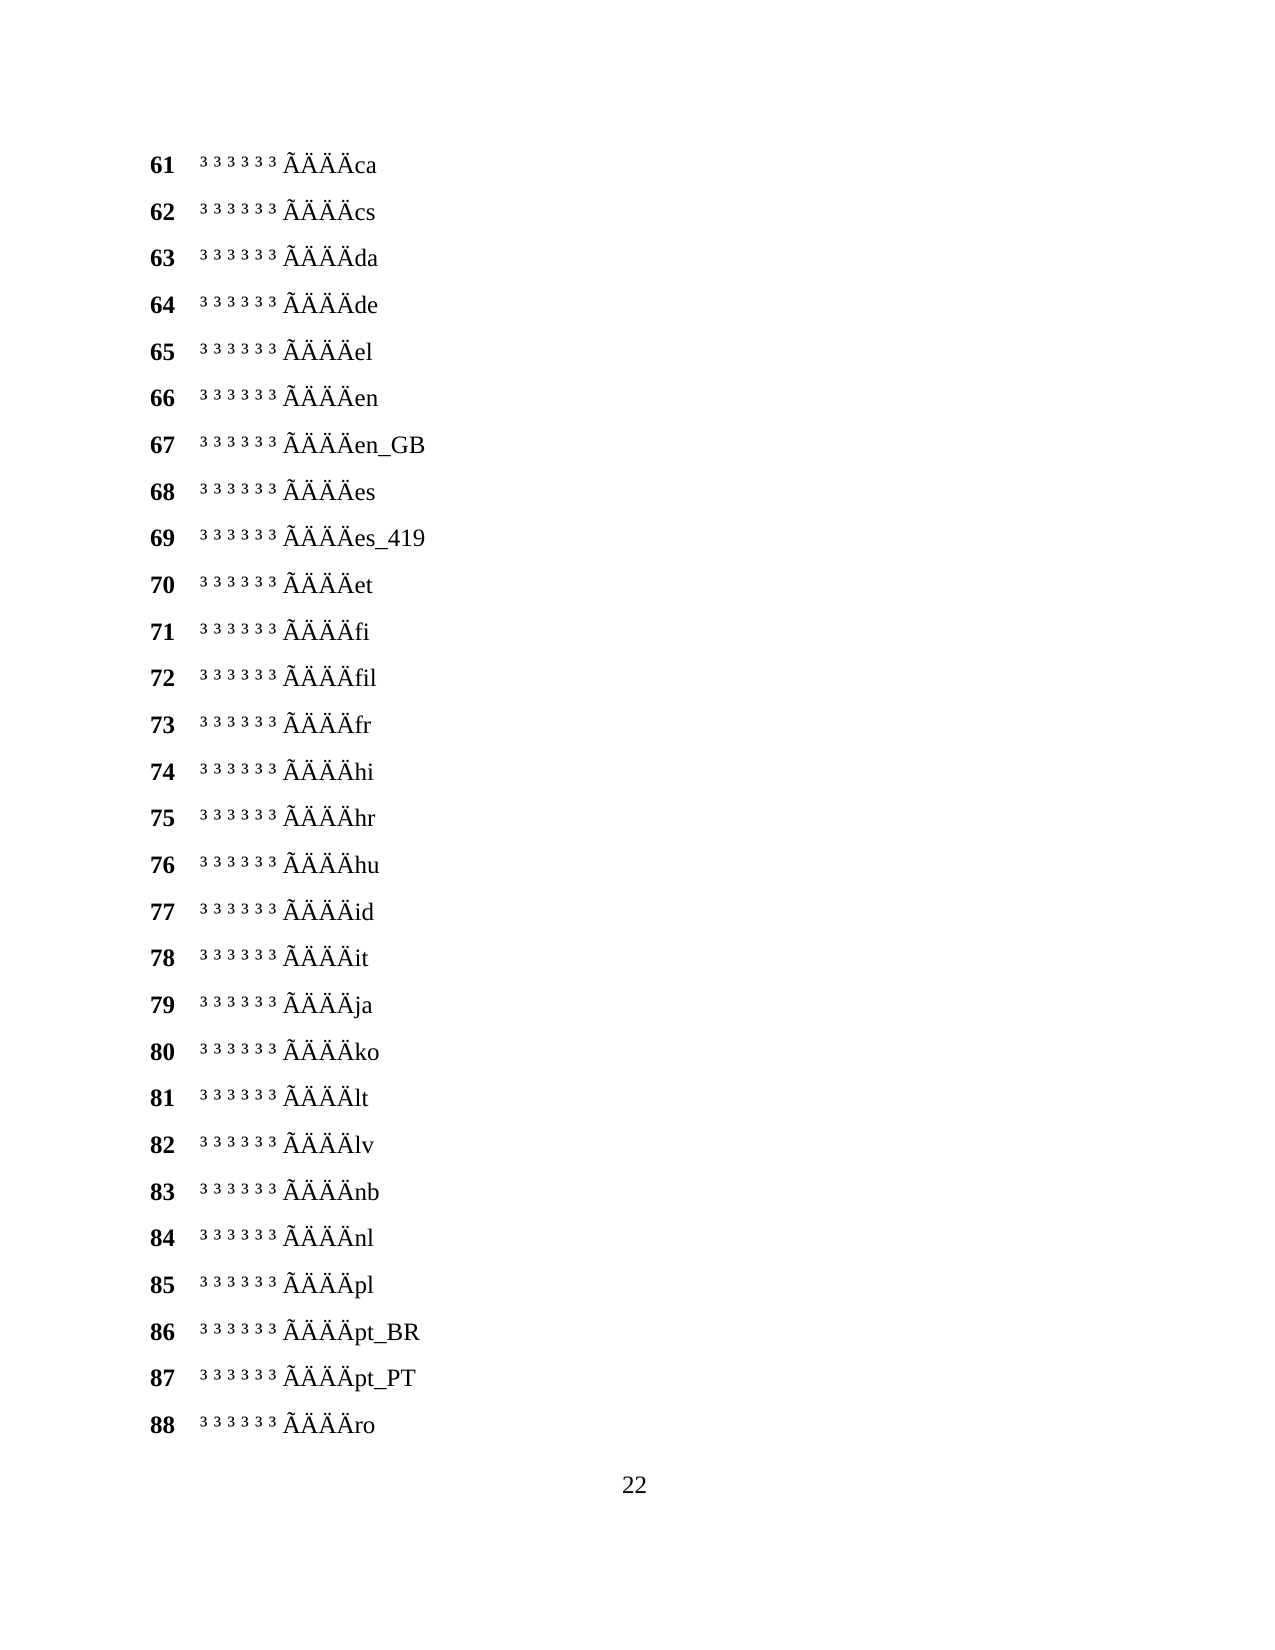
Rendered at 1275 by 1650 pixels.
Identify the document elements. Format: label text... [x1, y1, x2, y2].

text 87 ³ ³ ³ ³ ³ ³ ÃÄÄÄpt_PT [150, 1363, 1125, 1392]
text 66 ³ ³ ³ ³ ³ ³ ÃÄÄÄen [150, 383, 1125, 412]
text 81 ³ ³ ³ ³ ³ ³ ÃÄÄÄlt [150, 1083, 1125, 1112]
text 67 ³ ³ ³ ³ ³ ³ ÃÄÄÄen_GB [150, 430, 1125, 459]
text 68 ³ ³ ³ ³ ³ ³ ÃÄÄÄes [150, 477, 1125, 505]
text 63 ³ ³ ³ ³ ³ ³ ÃÄÄÄda [150, 243, 1125, 272]
text 82 ³ ³ ³ ³ ³ ³ ÃÄÄÄlv [150, 1130, 1125, 1159]
text 73 ³ ³ ³ ³ ³ ³ ÃÄÄÄfr [150, 710, 1125, 739]
text 65 ³ ³ ³ ³ ³ ³ ÃÄÄÄel [150, 337, 1125, 365]
text 77 ³ ³ ³ ³ ³ ³ ÃÄÄÄid [150, 897, 1125, 925]
text 74 ³ ³ ³ ³ ³ ³ ÃÄÄÄhi [150, 757, 1125, 785]
text 86 ³ ³ ³ ³ ³ ³ ÃÄÄÄpt_BR [150, 1317, 1125, 1345]
text 71 ³ ³ ³ ³ ³ ³ ÃÄÄÄfi [150, 617, 1125, 645]
text 84 ³ ³ ³ ³ ³ ³ ÃÄÄÄnl [150, 1223, 1125, 1252]
text 80 ³ ³ ³ ³ ³ ³ ÃÄÄÄko [150, 1037, 1125, 1065]
text 83 ³ ³ ³ ³ ³ ³ ÃÄÄÄnb [150, 1177, 1125, 1205]
text 62 ³ ³ ³ ³ ³ ³ ÃÄÄÄcs [150, 197, 1125, 225]
text 69 ³ ³ ³ ³ ³ ³ ÃÄÄÄes_419 [150, 523, 1125, 552]
text 78 ³ ³ ³ ³ ³ ³ ÃÄÄÄit [150, 943, 1125, 972]
text 76 ³ ³ ³ ³ ³ ³ ÃÄÄÄhu [150, 850, 1125, 879]
text 88 ³ ³ ³ ³ ³ ³ ÃÄÄÄro [150, 1410, 1125, 1439]
text 61 ³ ³ ³ ³ ³ ³ ÃÄÄÄca [150, 150, 1125, 179]
text 64 ³ ³ ³ ³ ³ ³ ÃÄÄÄde [150, 290, 1125, 319]
text 70 ³ ³ ³ ³ ³ ³ ÃÄÄÄet [150, 570, 1125, 599]
text 79 ³ ³ ³ ³ ³ ³ ÃÄÄÄja [150, 990, 1125, 1019]
text 85 ³ ³ ³ ³ ³ ³ ÃÄÄÄpl [150, 1270, 1125, 1299]
text 72 ³ ³ ³ ³ ³ ³ ÃÄÄÄfil [150, 663, 1125, 692]
text 75 ³ ³ ³ ³ ³ ³ ÃÄÄÄhr [150, 803, 1125, 832]
